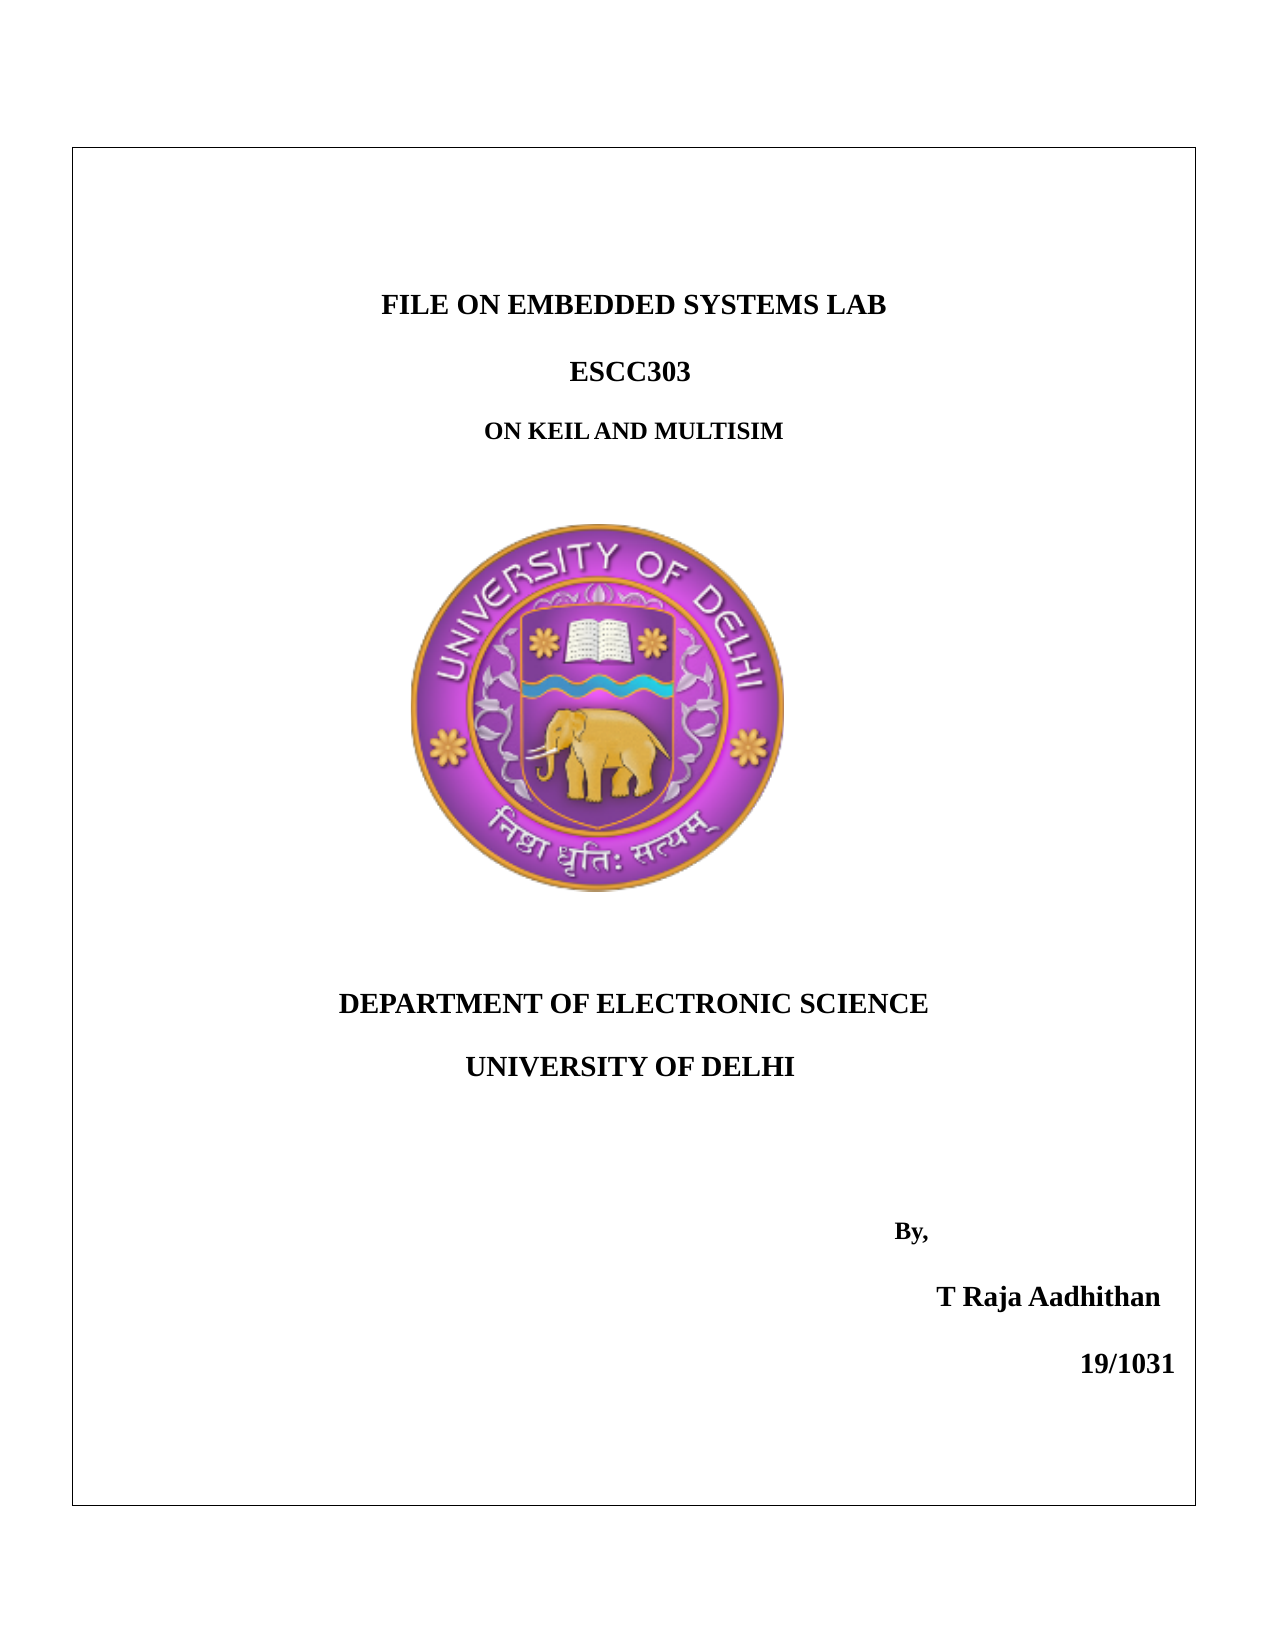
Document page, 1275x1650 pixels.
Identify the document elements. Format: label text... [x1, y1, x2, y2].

table_header FILE ON EMBEDDED SYSTEMS LAB ESCC303 ON KEIL AND MULTISIM DEPARTMENT OF ELECTRONIC SCIENCE UNIVERSITY OF DELHI By, T Raja Aadhithan 19/1031 [73, 148, 1195, 1505]
picture [410, 524, 784, 892]
